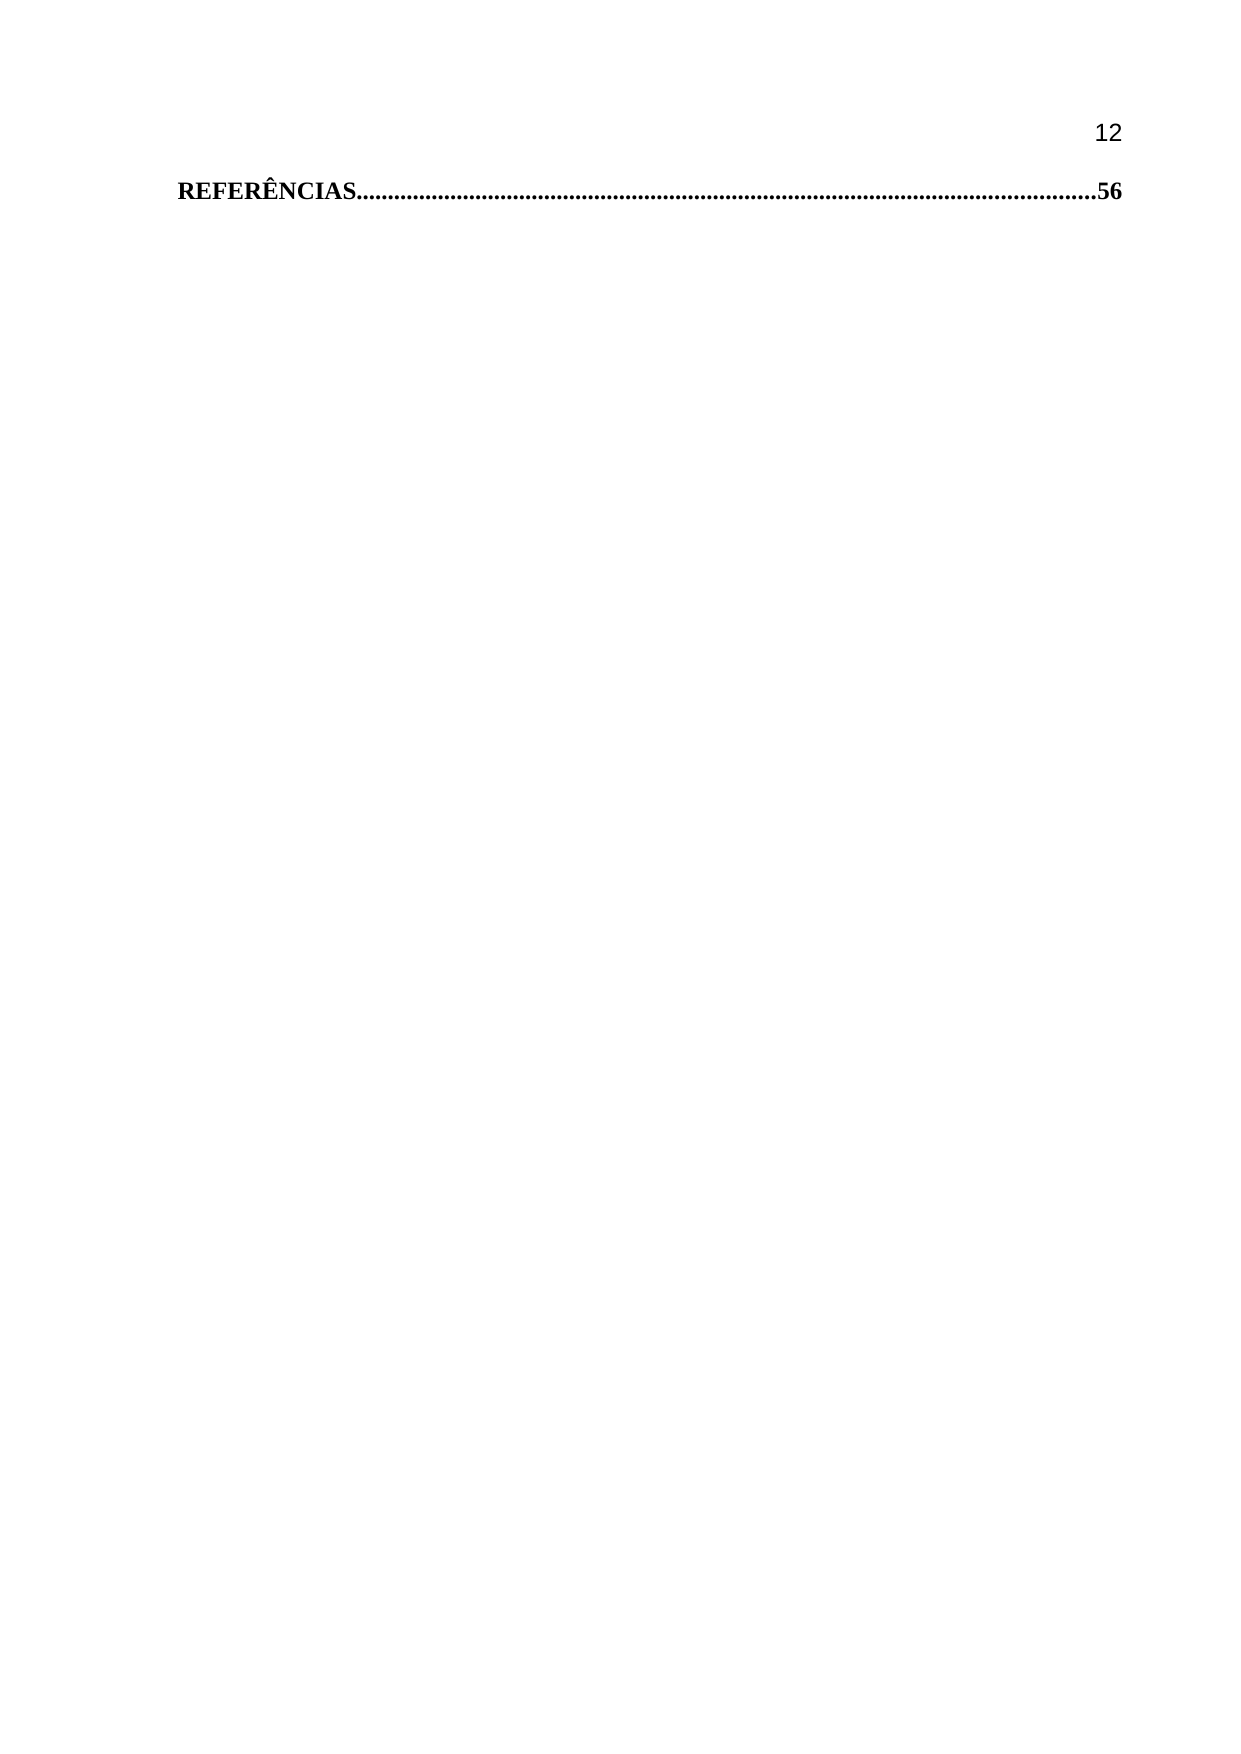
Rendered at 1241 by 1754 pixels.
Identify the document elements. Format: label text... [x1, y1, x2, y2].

text referências 56 [177, 176, 1122, 205]
